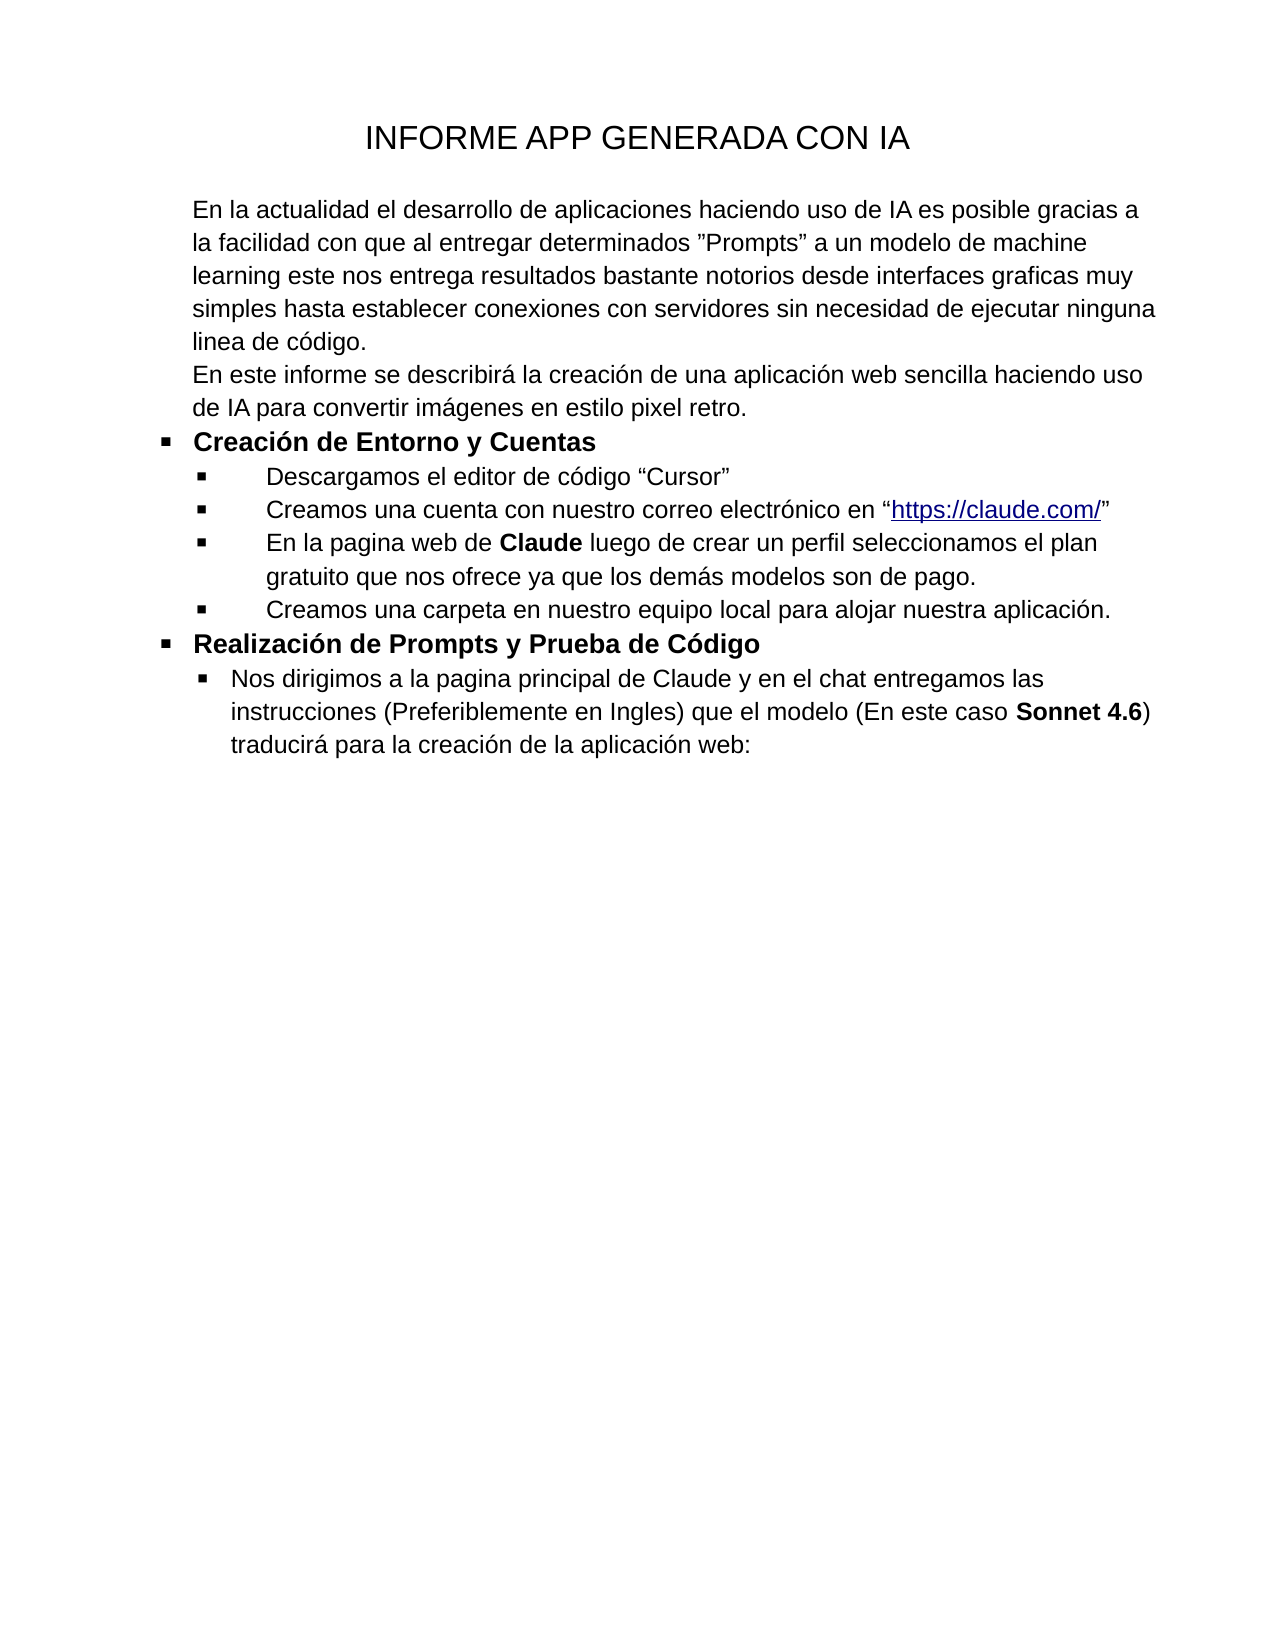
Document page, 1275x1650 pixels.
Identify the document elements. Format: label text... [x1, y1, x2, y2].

list En la pagina web de Claude luego de crear un perfil seleccionamos el plan gratuito que nos ofrece ya que los demás modelos son de pago. [192, 528, 1157, 590]
list Creamos una carpeta en nuestro equipo local para alojar nuestra aplicación. [192, 594, 1157, 623]
text INFORME APP GENERADA CON IA [118, 118, 1157, 157]
list Creamos una cuenta con nuestro correo electrónico en “https://claude.com/” [192, 495, 1157, 524]
list Descargamos el editor de código “Cursor” [192, 462, 1157, 491]
list Creación de Entorno y Cuentas [156, 426, 1157, 457]
text En la actualidad el desarrollo de aplicaciones haciendo uso de IA es posible gracias a la facilidad con que al entregar determinados ”Prompts” a un modelo de machine learning este nos entrega resultados bastante notorios desde interfaces graficas muy simples hasta establecer conexiones con servidores sin necesidad de ejecutar ninguna linea de código. [192, 195, 1157, 356]
text En este informe se describirá la creación de una aplicación web sencilla haciendo uso de IA para convertir imágenes en estilo pixel retro. [192, 360, 1157, 422]
list Realización de Prompts y Prueba de Código [156, 628, 1157, 659]
list Nos dirigimos a la pagina principal de Claude y en el chat entregamos las instrucciones (Preferiblemente en Ingles) que el modelo (En este caso Sonnet 4.6) traducirá para la creación de la aplicación web: [193, 664, 1157, 759]
